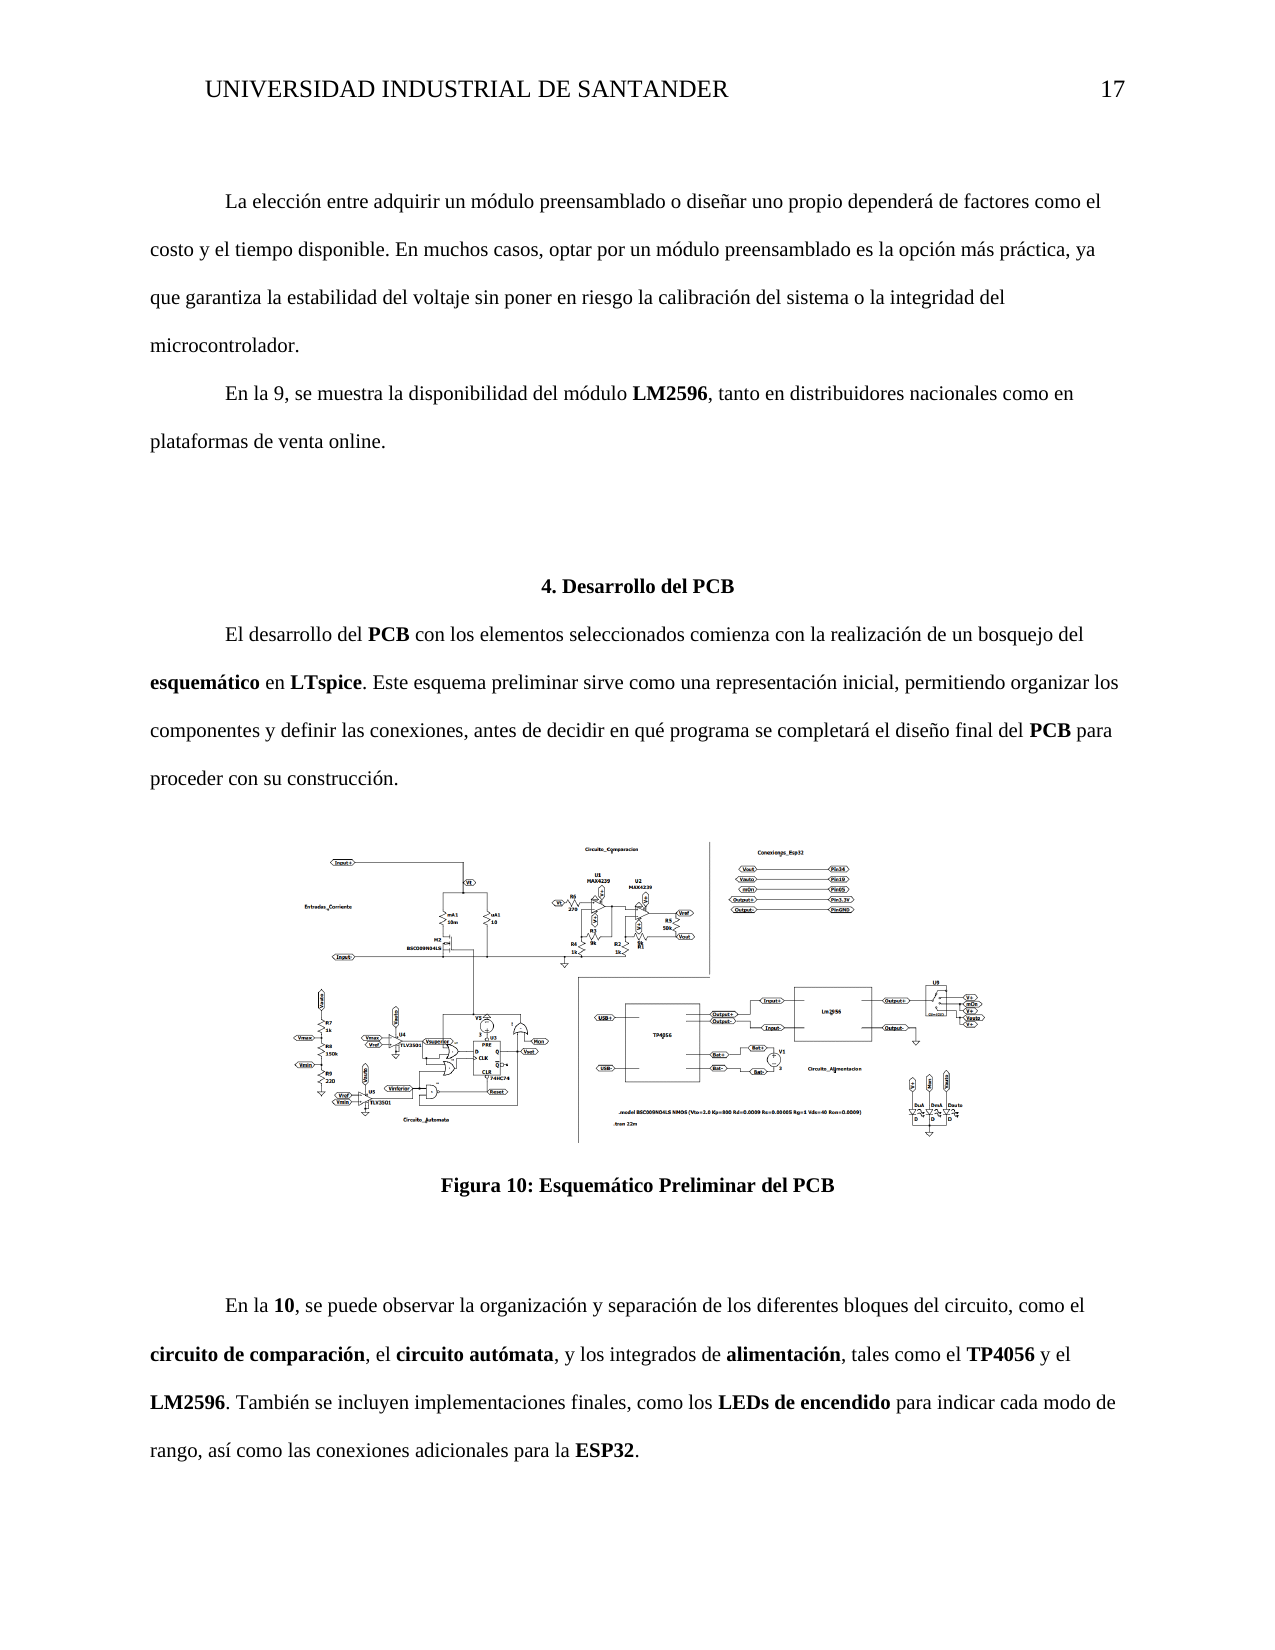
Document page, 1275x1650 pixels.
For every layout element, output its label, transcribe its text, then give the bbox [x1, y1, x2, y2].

text La elección entre adquirir un módulo preensamblado o diseñar uno propio dependerá de factores como el costo y el tiempo disponible. En muchos casos, optar por un módulo preensamblado es la opción más práctica, ya que garantiza la estabilidad del voltaje sin poner en riesgo la calibración del sistema o la integridad del microcontrolador. [150, 189, 1125, 357]
text El desarrollo del PCB con los elementos seleccionados comienza con la realización de un bosquejo del esquemático en LTspice. Este esquema preliminar sirve como una representación inicial, permitiendo organizar los componentes y definir las conexiones, antes de decidir en qué programa se completará el diseño final del PCB para proceder con su construcción. [150, 622, 1125, 790]
text Figura 10: Esquemático Preliminar del PCB [288, 1149, 987, 1197]
picture [288, 814, 988, 1149]
subtitle 4. Desarrollo del PCB [150, 574, 1125, 598]
text En la Figura 9, se muestra la disponibilidad del módulo LM2596, tanto en distribuidores nacionales como en plataformas de venta online. [150, 381, 1125, 453]
text En la Figura 10, se puede observar la organización y separación de los diferentes bloques del circuito, como el circuito de comparación, el circuito autómata, y los integrados de alimentación, tales como el TP4056 y el LM2596. También se incluyen implementaciones finales, como los LEDs de encendido para indicar cada modo de rango, así como las conexiones adicionales para la ESP32. [150, 1293, 1125, 1462]
